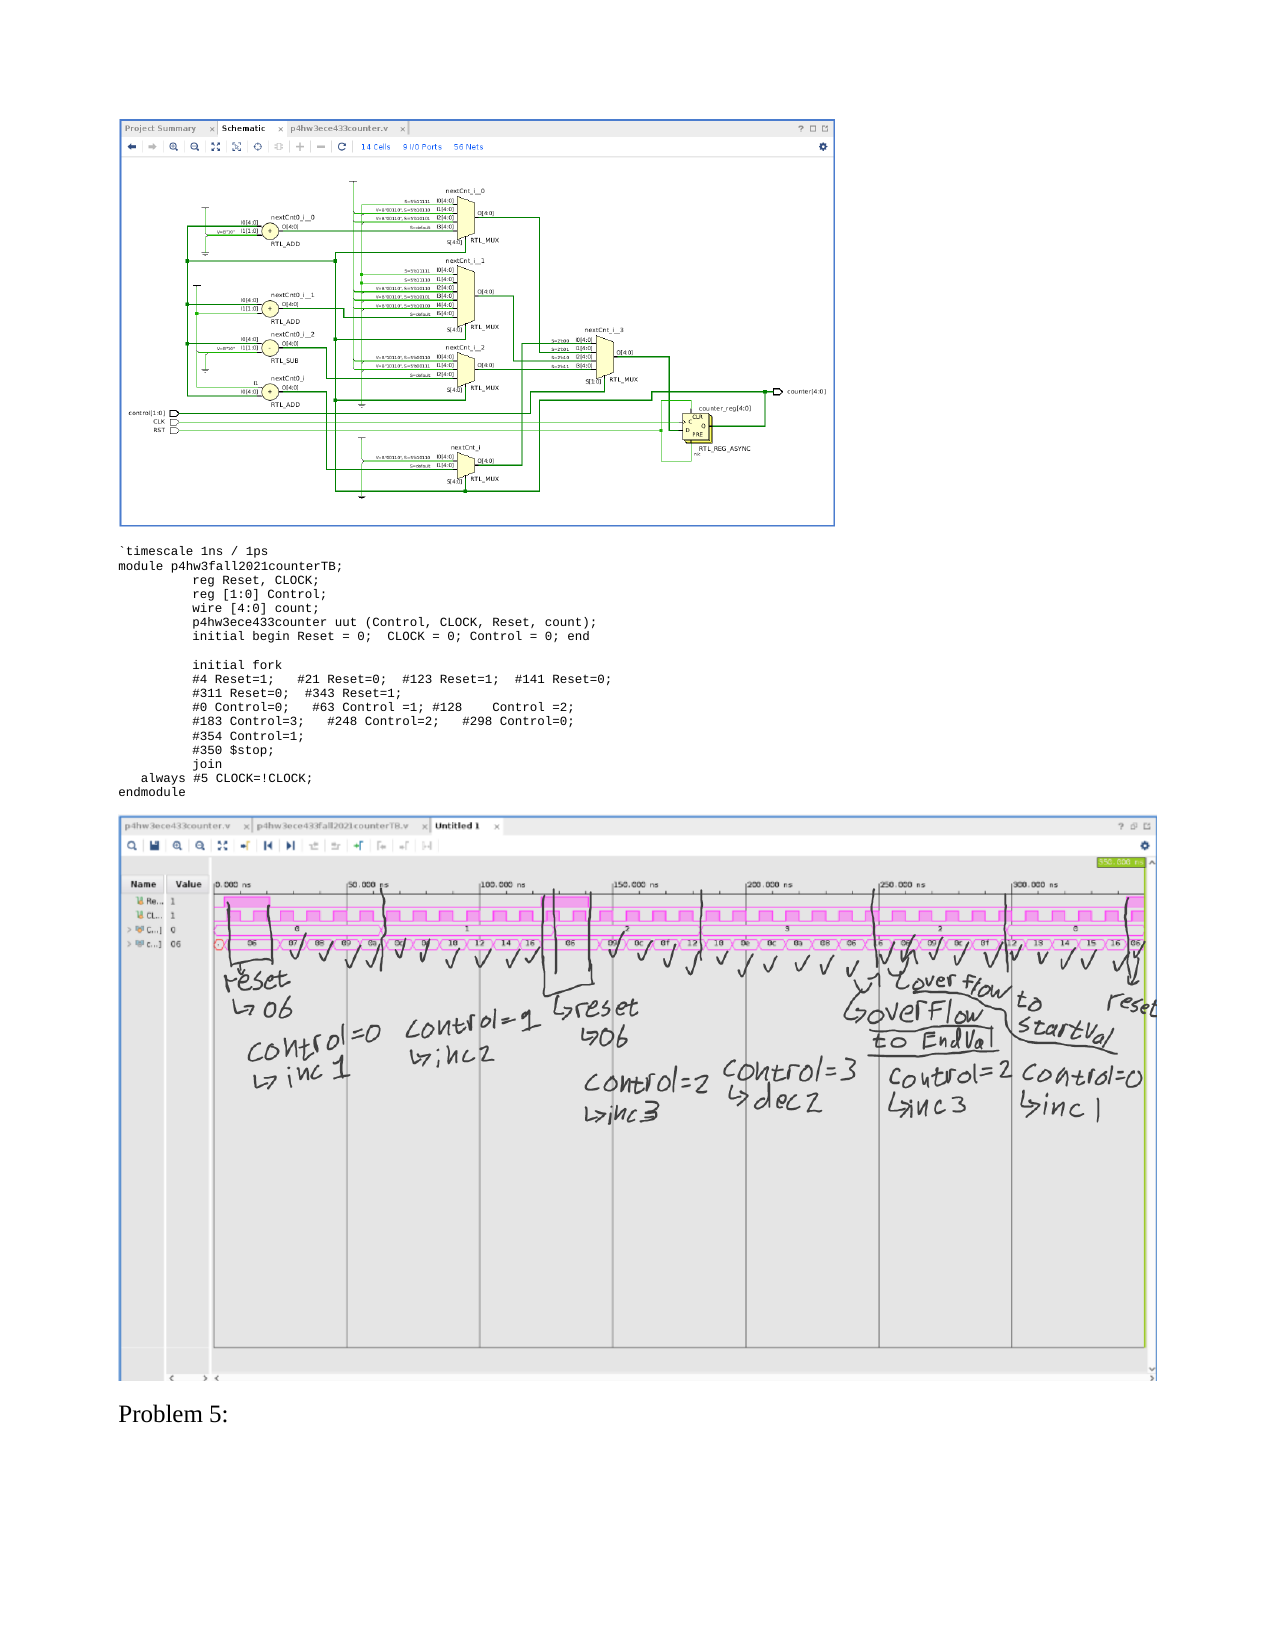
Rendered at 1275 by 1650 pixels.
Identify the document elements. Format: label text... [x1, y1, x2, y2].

text #0 Control=0; #63 Control =1; #128 Control =2; [118, 701, 1157, 715]
text #183 Control=3; #248 Control=2; #298 Control=0; [118, 715, 1157, 729]
text Problem 5: [118, 1399, 1157, 1428]
text `timescale 1ns / 1ps [118, 545, 1157, 559]
text initial begin Reset = 0; CLOCK = 0; Control = 0; end [118, 630, 1157, 644]
text module p4hw3fall2021counterTB; [118, 559, 1157, 574]
text endmodule [118, 786, 1157, 800]
text reg Reset, CLOCK; [118, 574, 1157, 588]
text #311 Reset=0; #343 Reset=1; [118, 687, 1157, 701]
text join [118, 758, 1157, 772]
text #354 Control=1; [118, 729, 1157, 744]
text always #5 CLOCK=!CLOCK; [118, 772, 1157, 786]
picture [118, 118, 835, 527]
text reg [1:0] Control; [118, 588, 1157, 602]
text p4hw3ece433counter uut (Control, CLOCK, Reset, count); [118, 616, 1157, 630]
text initial fork [118, 659, 1157, 673]
text wire [4:0] count; [118, 602, 1157, 616]
picture [118, 814, 1157, 1381]
text #350 $stop; [118, 744, 1157, 758]
text #4 Reset=1; #21 Reset=0; #123 Reset=1; #141 Reset=0; [118, 673, 1157, 687]
